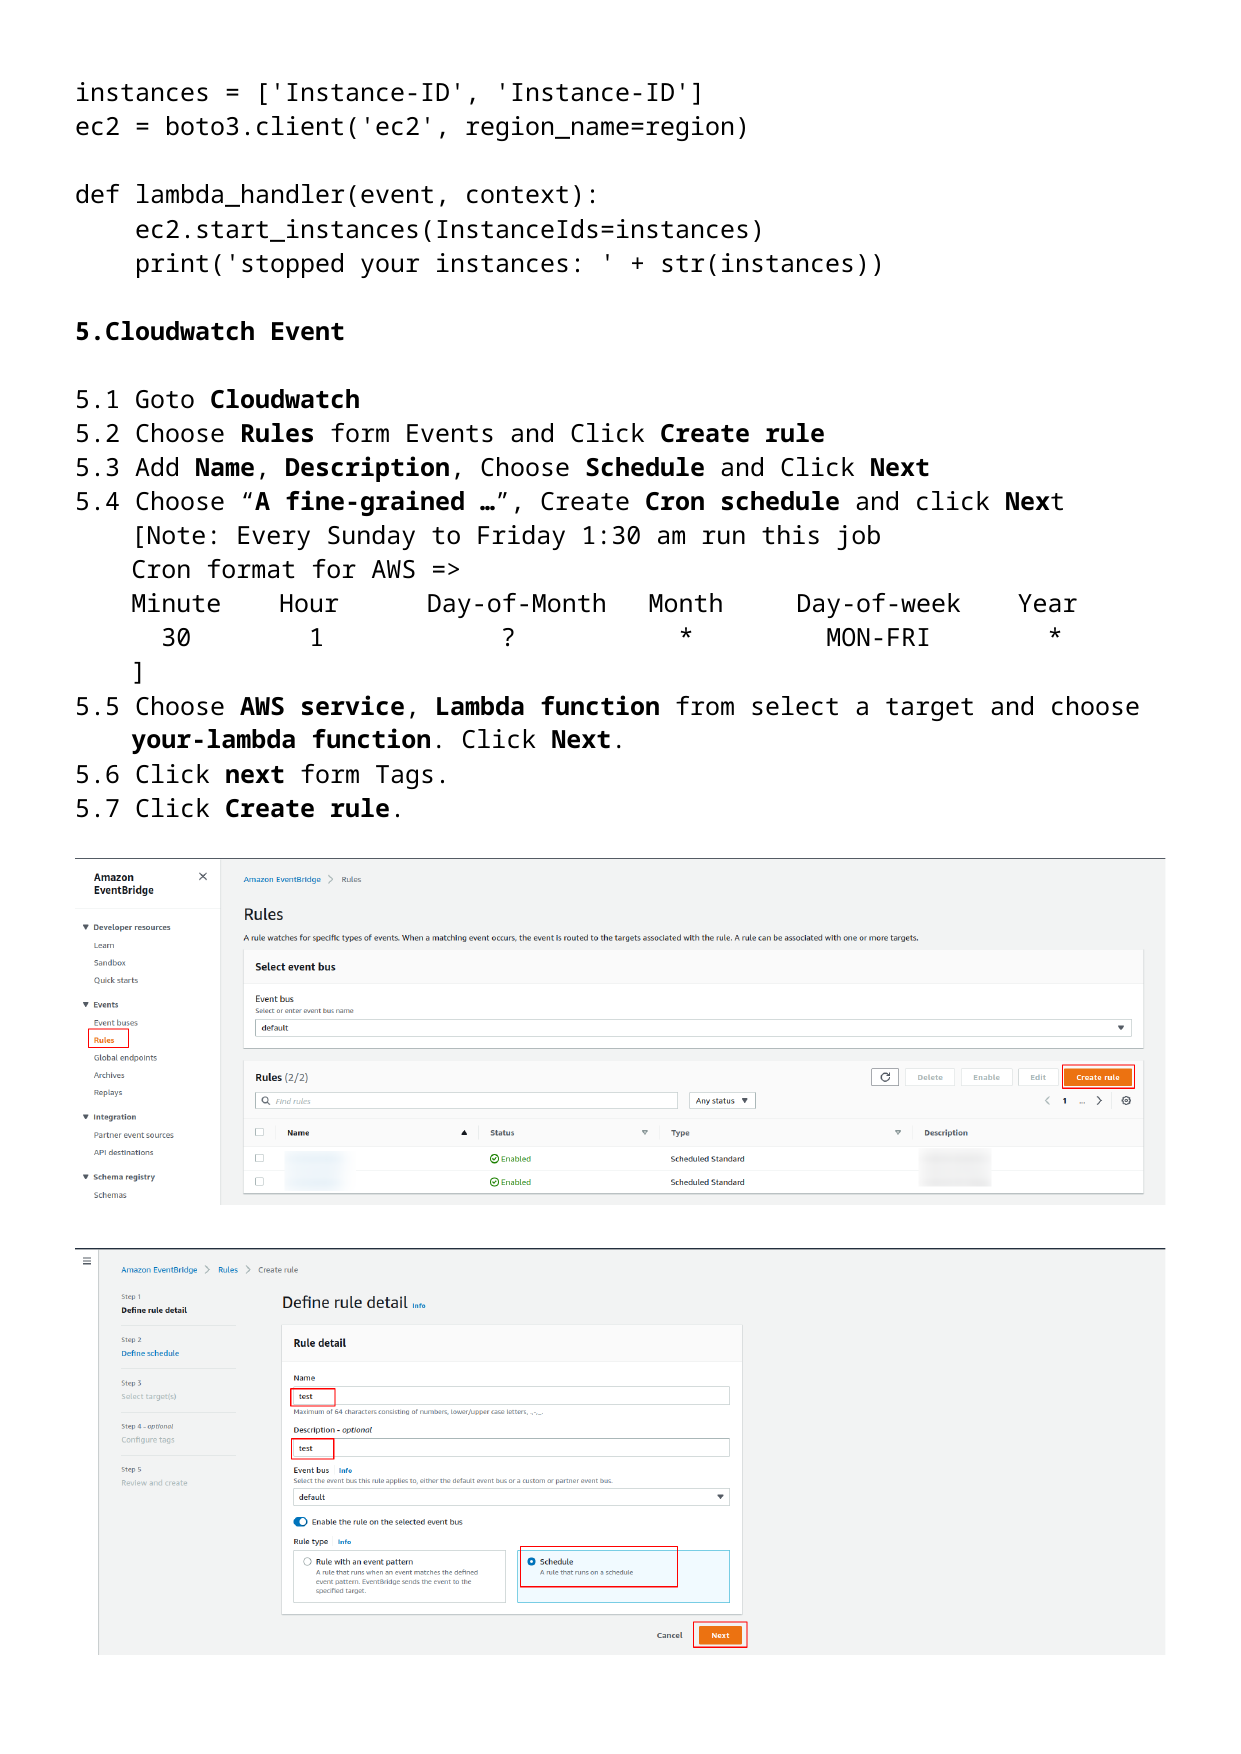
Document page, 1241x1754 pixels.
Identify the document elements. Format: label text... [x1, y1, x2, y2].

text 5.3 Add Name, Description, Choose Schedule and Click Next [75, 450, 1166, 484]
text ec2.start_instances(InstanceIds=instances) [75, 211, 1166, 245]
text def lambda_handler(event, context): [75, 177, 1166, 211]
text [Note: Every Sunday to Friday 1:30 am run this job [75, 518, 1166, 552]
text 5.2 Choose Rules form Events and Click Create rule [75, 416, 1166, 450]
text Cron format for AWS => [75, 552, 1166, 586]
picture [75, 858, 1166, 1205]
picture [75, 1248, 1166, 1655]
text 5.Cloudwatch Event [75, 313, 1166, 347]
text 5.1 Goto Cloudwatch [75, 382, 1166, 416]
text ] [75, 654, 1166, 688]
text 30 1 ? * MON-FRI * [75, 620, 1166, 654]
text ec2 = boto3.client('ec2', region_name=region) [75, 109, 1166, 143]
text Minute Hour Day-of-Month Month Day-of-week Year [75, 586, 1166, 620]
text instances = ['Instance-ID', 'Instance-ID'] [75, 75, 1166, 109]
text 5.4 Choose “A fine-grained …”, Create Cron schedule and click Next [75, 484, 1166, 518]
text 5.7 Click Create rule. [75, 790, 1166, 824]
text 5.6 Click next form Tags. [75, 756, 1166, 790]
text print('stopped your instances: ' + str(instances)) [75, 245, 1166, 279]
text 5.5 Choose AWS service, Lambda function from select a target and choose your-lambda function. Click Next. [75, 688, 1166, 756]
